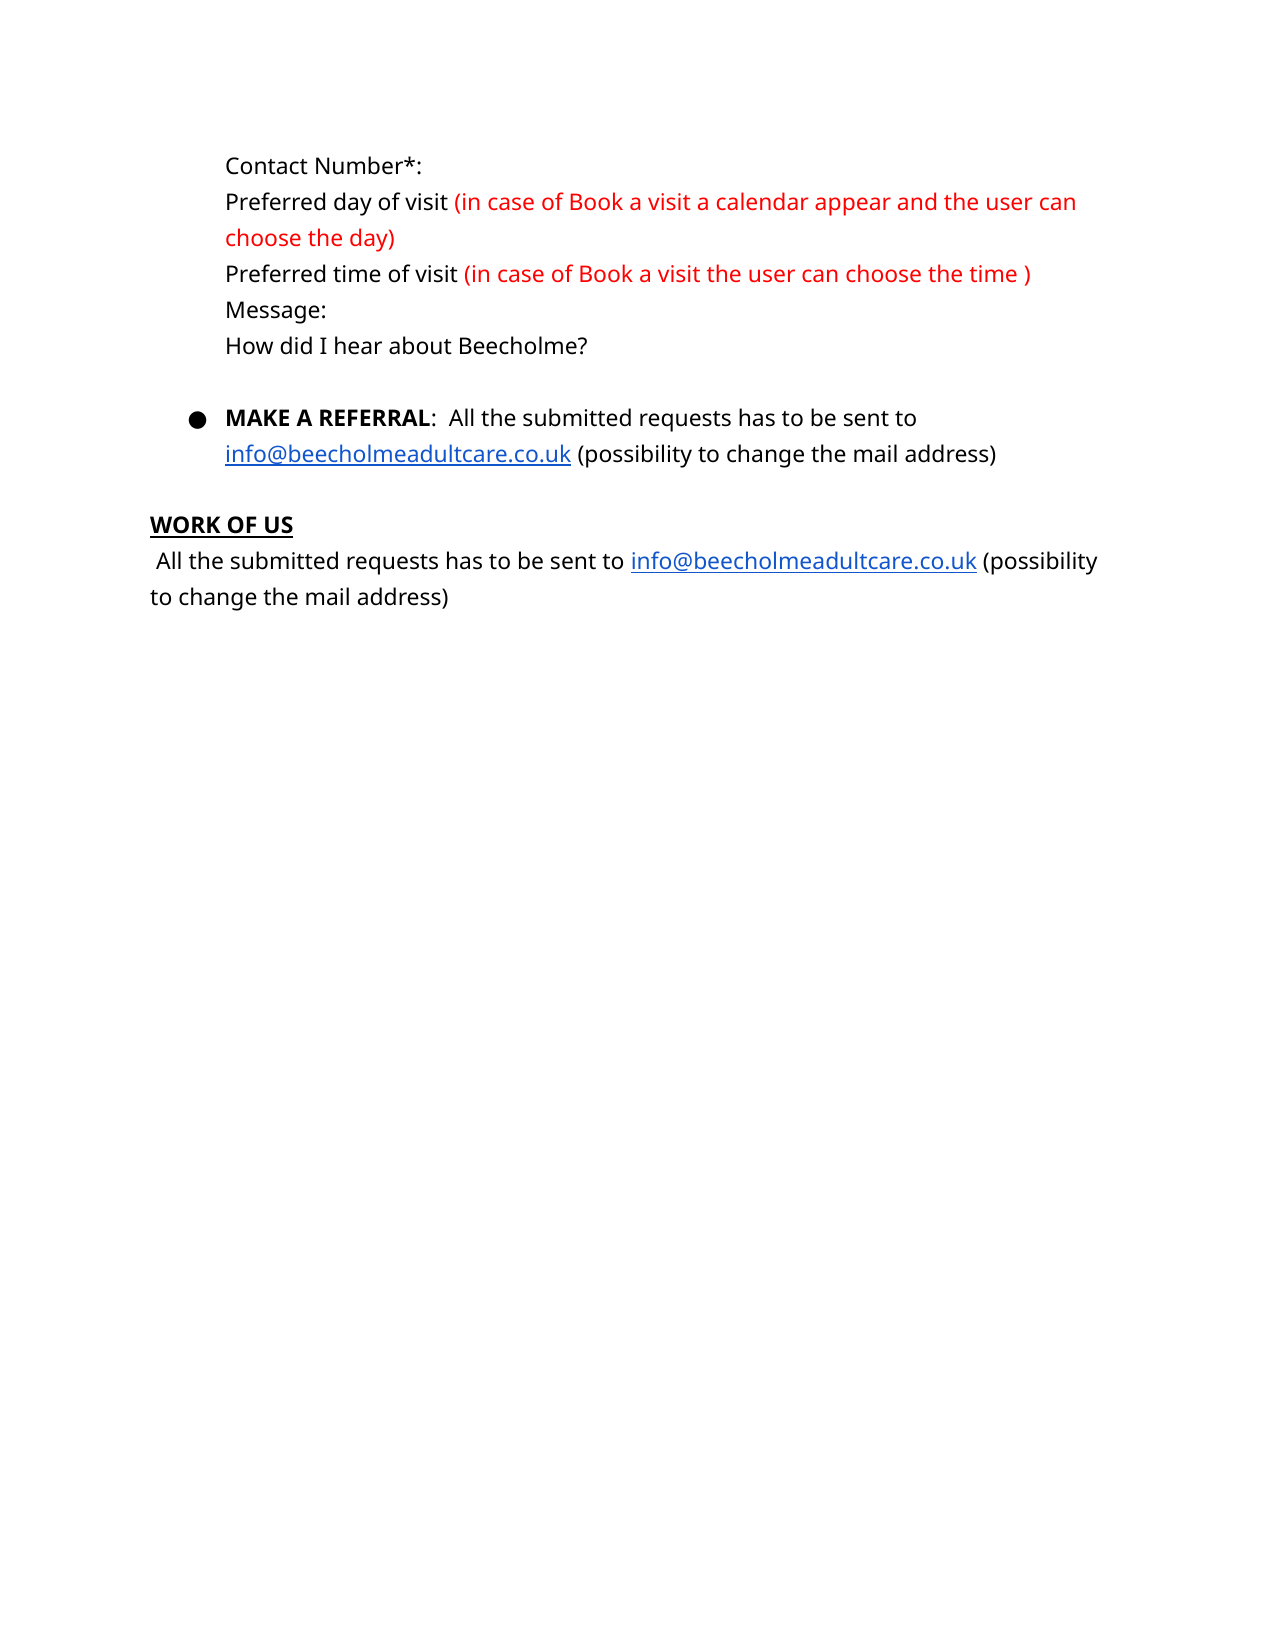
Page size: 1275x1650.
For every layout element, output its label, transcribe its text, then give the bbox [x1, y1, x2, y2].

text Contact Number*: [225, 150, 1125, 181]
text Message: [225, 294, 1125, 325]
text All the submitted requests has to be sent to info@beecholmeadultcare.co.uk (possibility to change the mail address) [150, 545, 1125, 612]
text Preferred day of visit (in case of Book a visit a calendar appear and the user can choose the day) [225, 186, 1125, 253]
text WORK OF US [150, 509, 1125, 541]
list MAKE A REFERRAL: All the submitted requests has to be sent to info@beecholmeadultcare.co.uk (possibility to change the mail address) [187, 402, 1125, 469]
text How did I hear about Beecholme? [225, 330, 1125, 361]
text Preferred time of visit (in case of Book a visit the user can choose the time ) [225, 258, 1125, 289]
